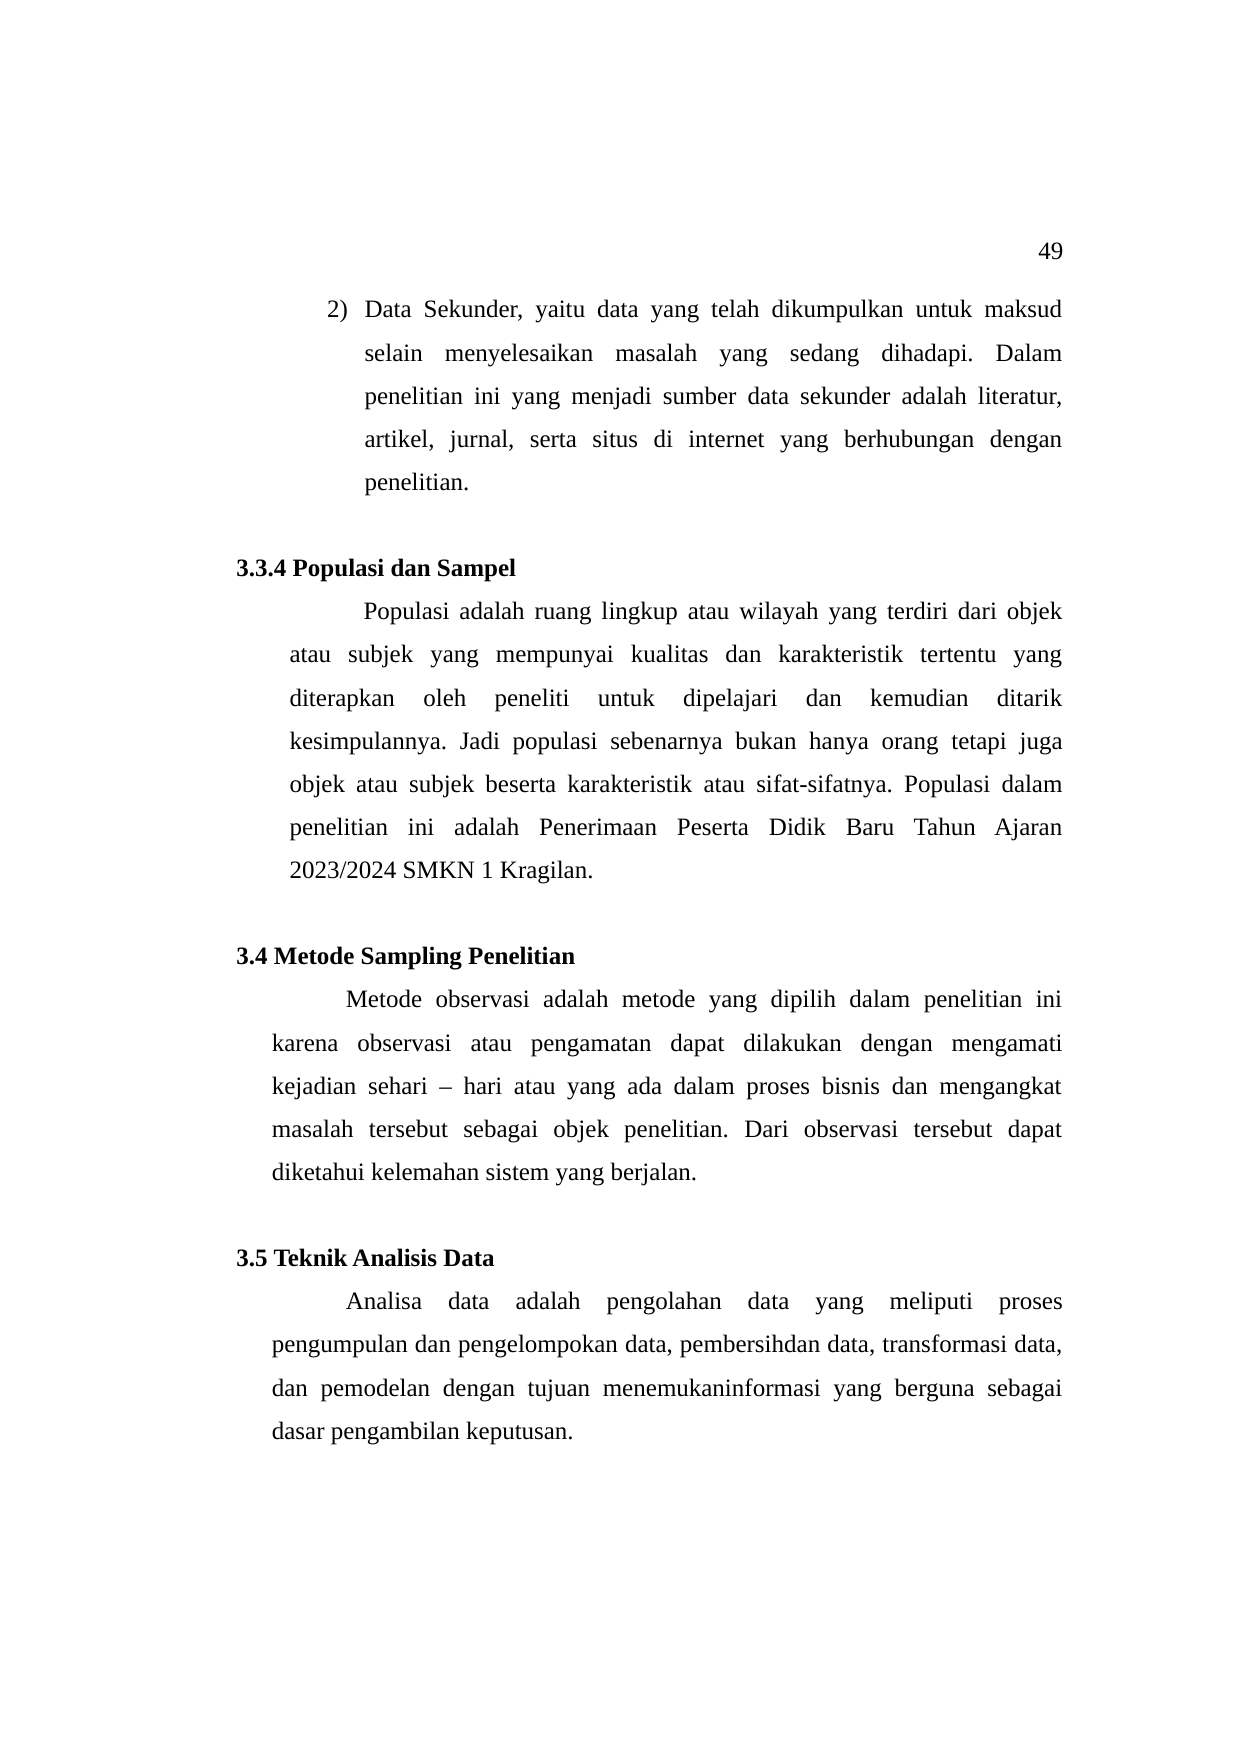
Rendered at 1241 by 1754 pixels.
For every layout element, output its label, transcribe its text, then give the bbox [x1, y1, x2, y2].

text Populasi adalah ruang lingkup atau wilayah yang terdiri dari objek atau subjek yang mempunyai kualitas dan karakteristik tertentu yang diterapkan oleh peneliti untuk dipelajari dan kemudian ditarik kesimpulannya. Jadi populasi sebenarnya bukan hanya orang tetapi juga objek atau subjek beserta karakteristik atau sifat-sifatnya. Populasi dalam penelitian ini adalah Penerimaan Peserta Didik Baru Tahun Ajaran 2023/2024 SMKN 1 Kragilan. [289, 596, 1063, 884]
text 3.3.4 Populasi dan Sampel [236, 553, 1063, 582]
list Data Sekunder, yaitu data yang telah dikumpulkan untuk maksud selain menyelesaikan masalah yang sedang dihadapi. Dalam penelitian ini yang menjadi sumber data sekunder adalah literatur, artikel, jurnal, serta situs di internet yang berhubungan dengan penelitian. [327, 294, 1063, 496]
text 3.5 Teknik Analisis Data [236, 1243, 1063, 1272]
text Analisa data adalah pengolahan data yang meliputi proses pengumpulan dan pengelompokan data, pembersihdan data, transformasi data, dan pemodelan dengan tujuan menemukaninformasi yang berguna sebagai dasar pengambilan keputusan. [272, 1286, 1063, 1444]
text Metode observasi adalah metode yang dipilih dalam penelitian ini karena observasi atau pengamatan dapat dilakukan dengan mengamati kejadian sehari – hari atau yang ada dalam proses bisnis dan mengangkat masalah tersebut sebagai objek penelitian. Dari observasi tersebut dapat diketahui kelemahan sistem yang berjalan. [272, 984, 1063, 1186]
text 3.4 Metode Sampling Penelitian [236, 941, 1063, 970]
